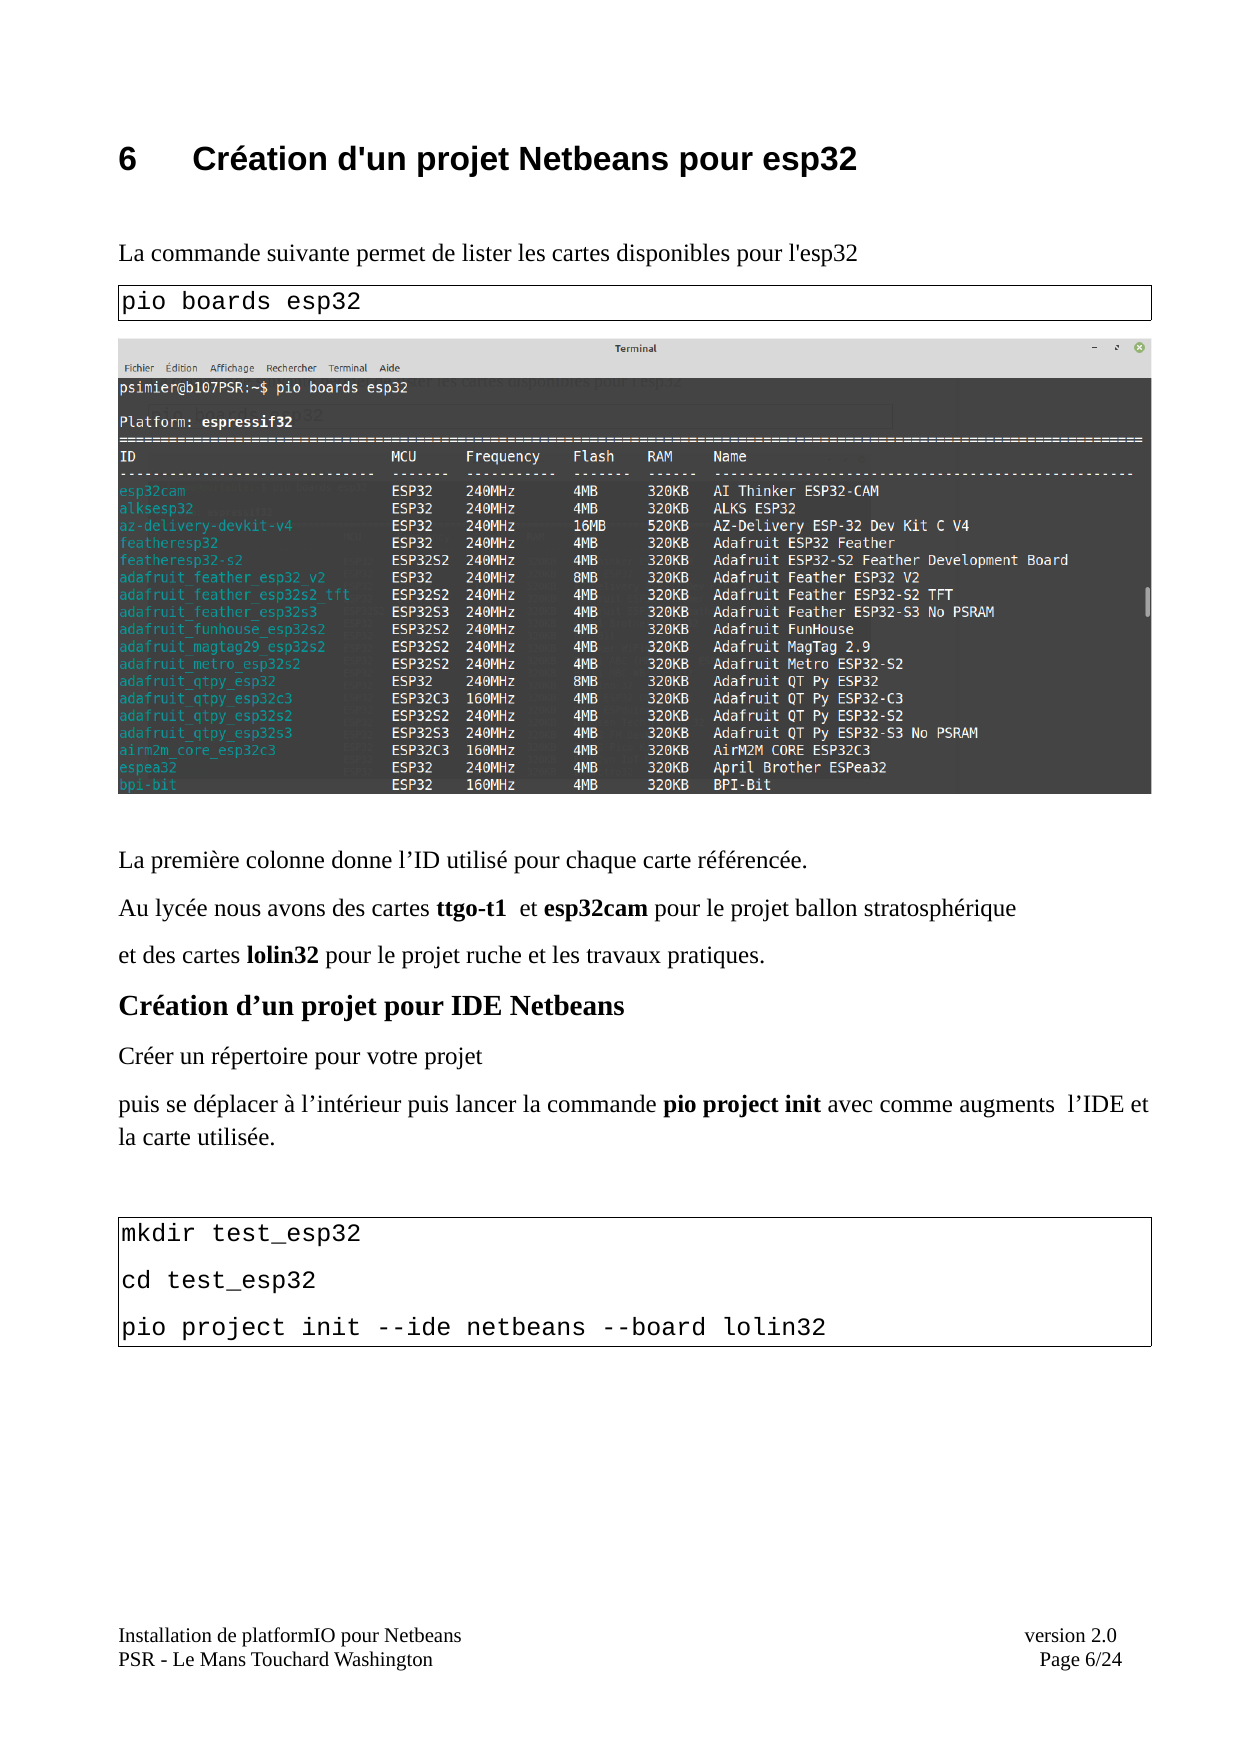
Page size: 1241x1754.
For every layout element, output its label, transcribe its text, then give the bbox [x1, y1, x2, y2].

subtitle Création d'un projet Netbeans pour esp32 [118, 139, 1151, 178]
text Création d’un projet pour IDE Netbeans [118, 988, 1151, 1022]
picture [118, 338, 1152, 794]
text cd test_esp32 [119, 1264, 1151, 1296]
text La commande suivante permet de lister les cartes disponibles pour l'esp32 [118, 238, 1151, 266]
text pio project init --ide netbeans --board lolin32 [119, 1311, 1151, 1346]
text puis se déplacer à l’intérieur puis lancer la commande pio project init avec comme augments l’IDE et la carte utilisée. [118, 1089, 1151, 1151]
text La première colonne donne l’ID utilisé pour chaque carte référencée. [118, 845, 1151, 874]
text mkdir test_esp32 [119, 1218, 1151, 1248]
text pio boards esp32 [119, 286, 1151, 320]
text et des cartes lolin32 pour le projet ruche et les travaux pratiques. [118, 941, 1151, 969]
text Au lycée nous avons des cartes ttgo-t1 et esp32cam pour le projet ballon stratosphérique [118, 893, 1151, 922]
text Créer un répertoire pour votre projet [118, 1041, 1151, 1070]
